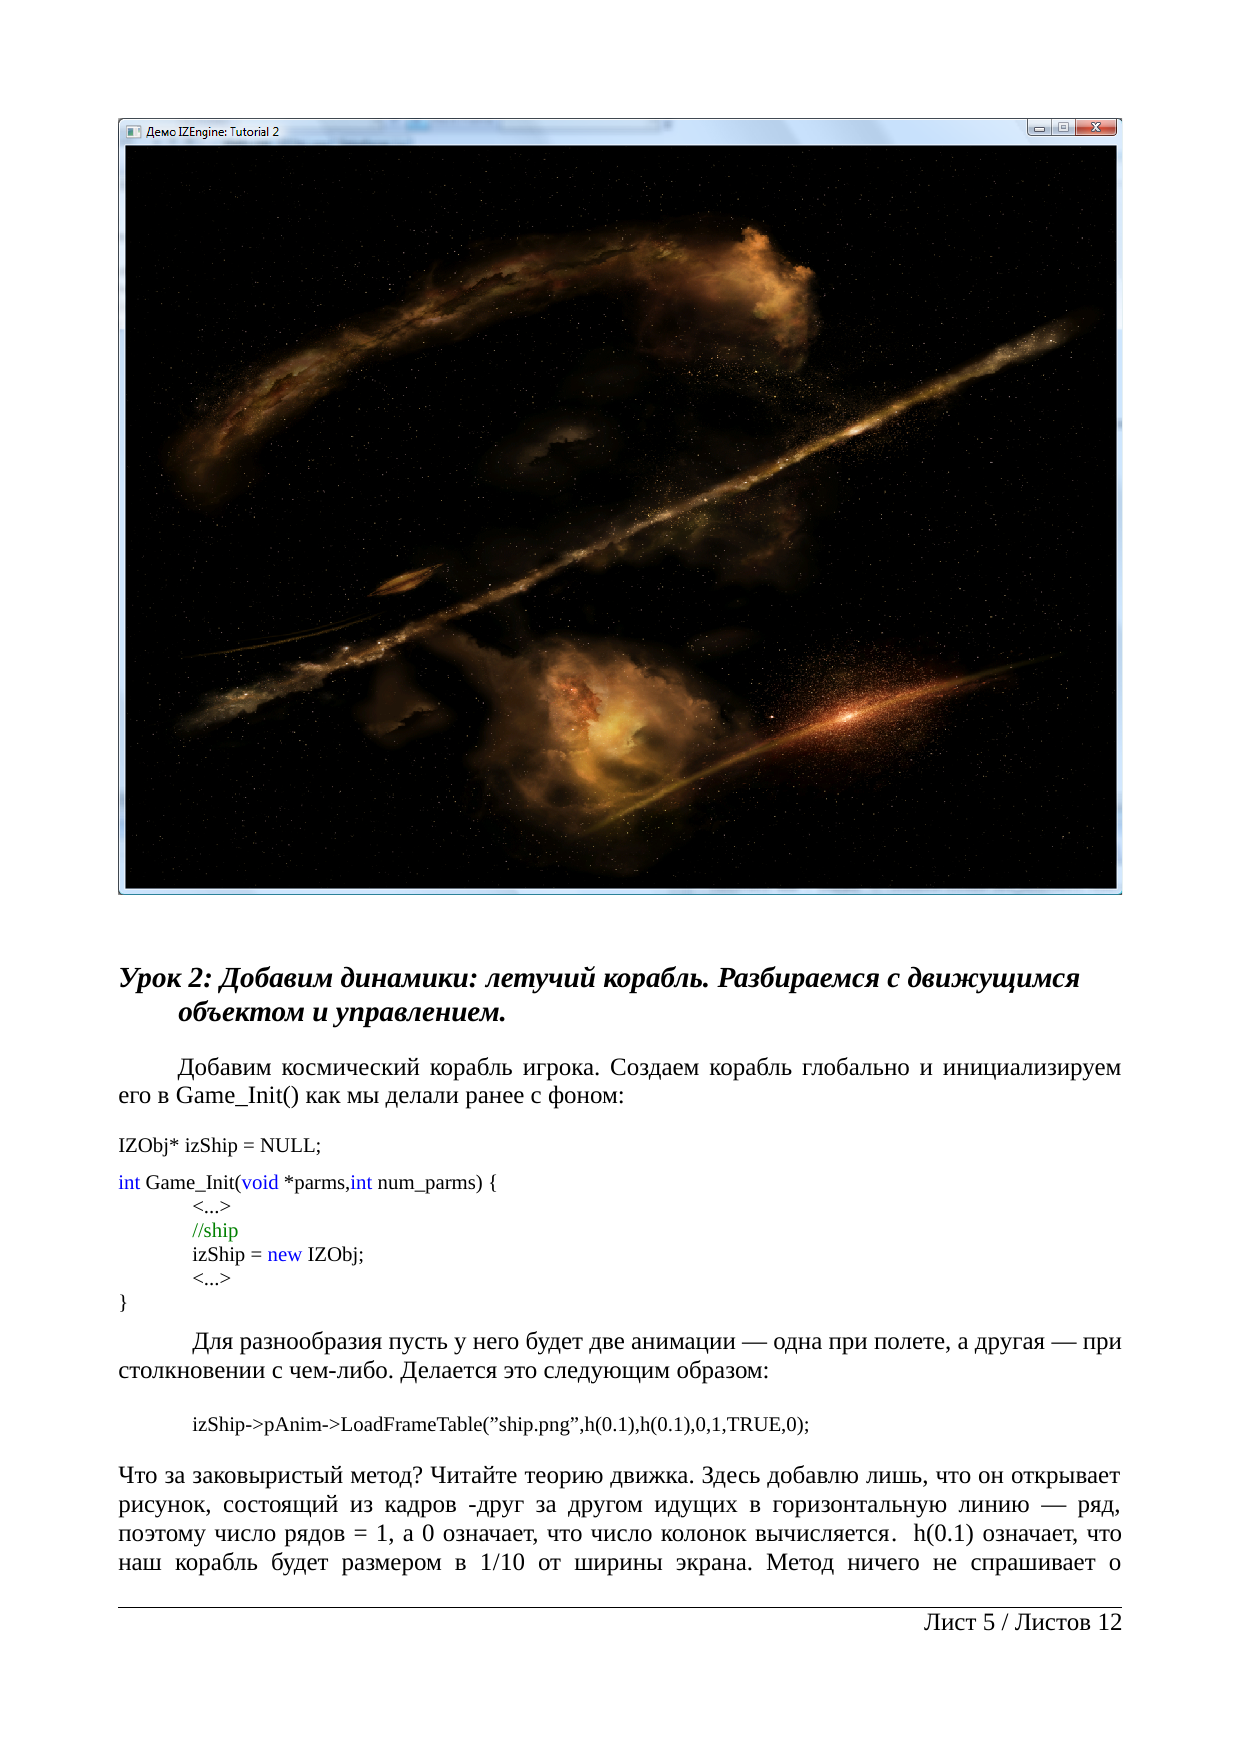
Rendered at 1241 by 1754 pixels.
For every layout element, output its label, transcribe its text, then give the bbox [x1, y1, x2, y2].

text izShip = new IZObj; [118, 1242, 1122, 1266]
text izShip->pAnim->LoadFrameTable(”ship.png”,h(0.1),h(0.1),0,1,TRUE,0); [118, 1408, 1122, 1436]
text <...> [118, 1194, 1122, 1218]
text } [118, 1290, 1122, 1314]
text Что за заковыристый метод? Читайте теорию движка. Здесь добавлю лишь, что он открывает рисунок, состоящий из кадров -друг за другом идущих в горизонтальную линию — ряд, поэтому число рядов = 1, а 0 означает, что число колонок вычисляется. h(0.1) означает, что наш корабль будет размером в 1/10 от ширины экрана. Метод ничего не спрашивает о [118, 1461, 1122, 1576]
text <...> [118, 1266, 1122, 1290]
text IZObj* izShip = NULL; [118, 1133, 1122, 1157]
text Для разнообразия пусть у него будет две анимации — одна при полете, а другая — при столкновении с чем-либо. Делается это следующим образом: [118, 1326, 1122, 1383]
text //ship [118, 1218, 1122, 1242]
text Добавим космический корабль игрока. Создаем корабль глобально и инициализируем его в Game_Init() как мы делали ранее с фоном: [118, 1052, 1122, 1109]
subtitle Урок 2: Добавим динамики: летучий корабль. Разбираемся с движущимся объектом и управлением. [118, 960, 1122, 1027]
text int Game_Init(void *parms,int num_parms) { [118, 1170, 1122, 1194]
picture [118, 118, 1123, 895]
